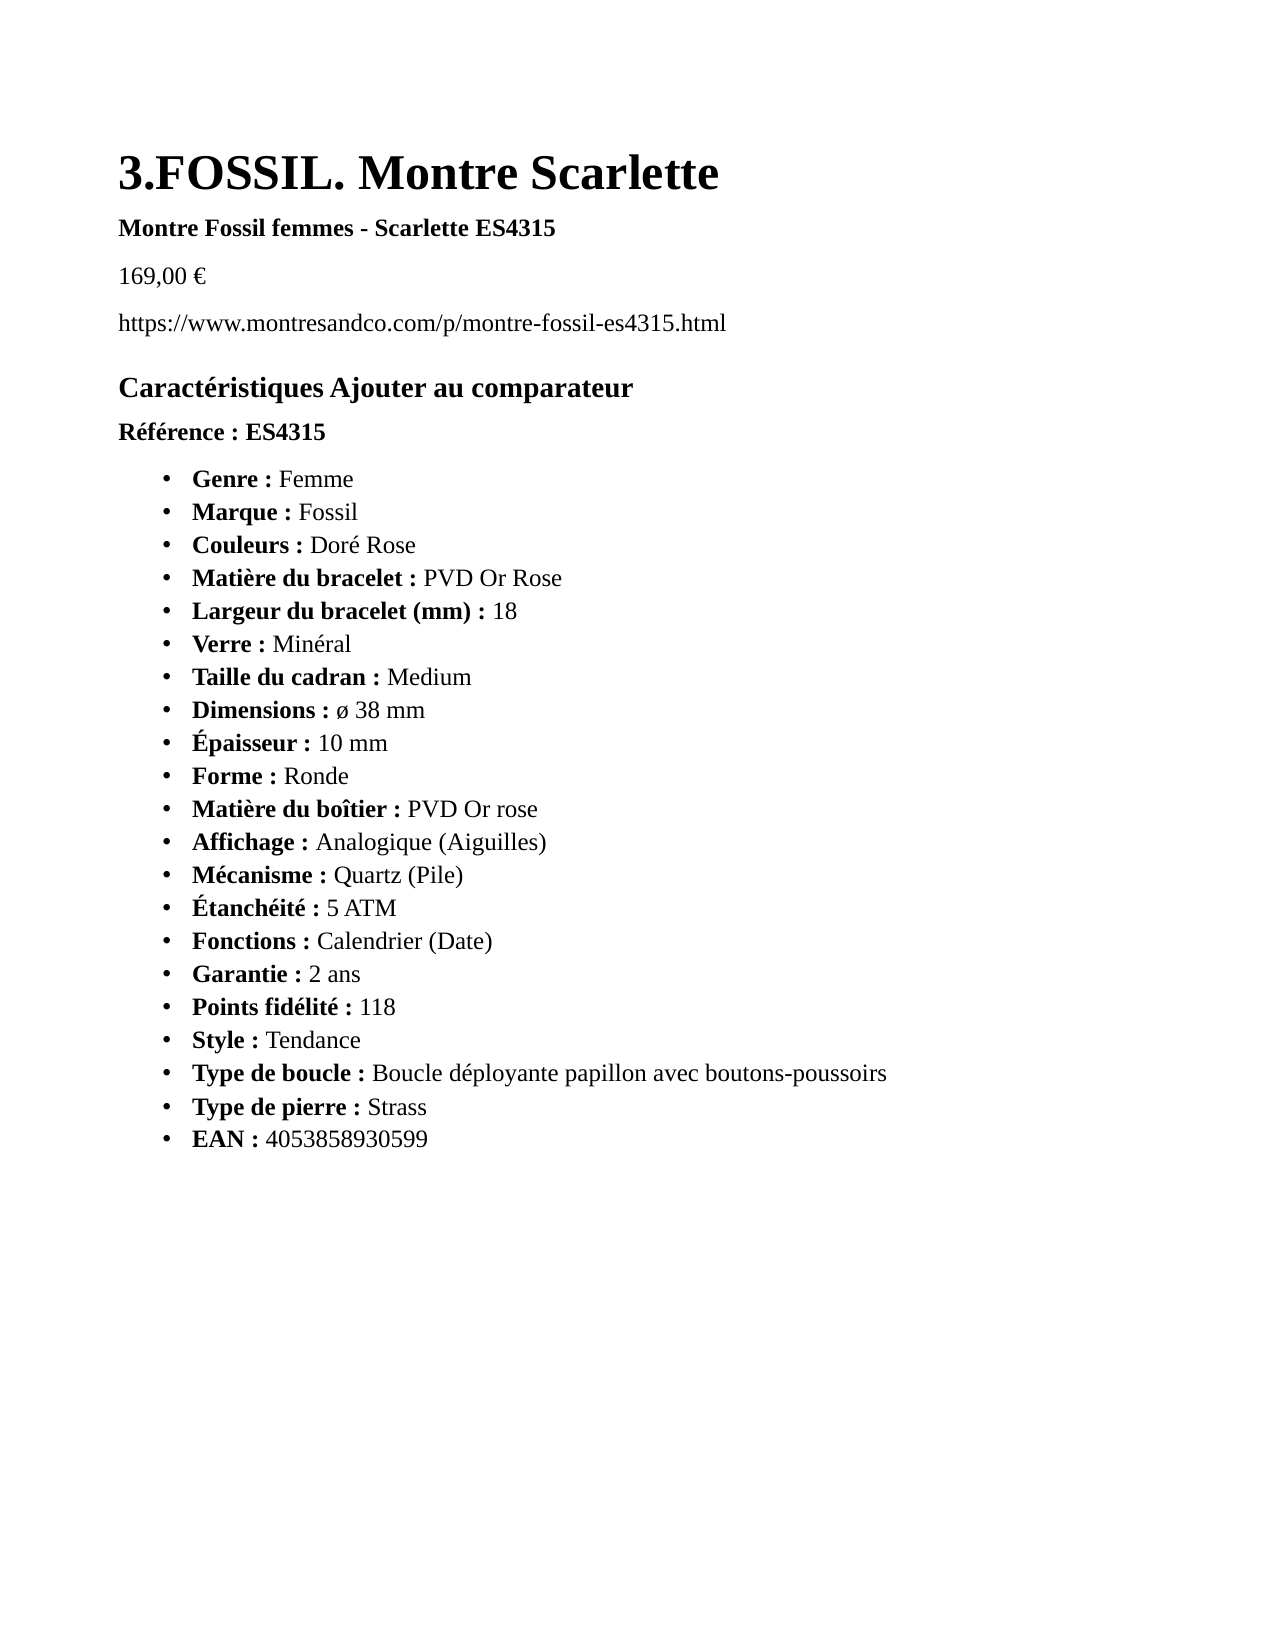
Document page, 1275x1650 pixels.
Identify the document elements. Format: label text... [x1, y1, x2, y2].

list Style : Tendance [162, 1026, 1157, 1054]
list Étanchéité : 5 ATM [162, 893, 1157, 922]
list Épaisseur : 10 mm [162, 728, 1157, 757]
list Largeur du bracelet (mm) : 18 [162, 596, 1157, 625]
list Dimensions : ø 38 mm [162, 695, 1157, 724]
list Genre : Femme [162, 464, 1157, 493]
list Taille du cadran : Medium [162, 662, 1157, 691]
list Forme : Ronde [162, 761, 1157, 790]
list Affichage : Analogique (Aiguilles) [162, 827, 1157, 856]
list Type de boucle : Boucle déployante papillon avec boutons-poussoirs [162, 1058, 1157, 1087]
list EAN : 4053858930599 [162, 1124, 1157, 1153]
text 169,00 € [118, 261, 1157, 289]
text https://www.montresandco.com/p/montre-fossil-es4315.html [118, 308, 1157, 337]
text Référence : ES4315 [118, 417, 1157, 445]
text Montre Fossil femmes - Scarlette ES4315 [118, 213, 1157, 242]
list Couleurs : Doré Rose [162, 530, 1157, 559]
list Garantie : 2 ans [162, 959, 1157, 988]
list Fonctions : Calendrier (Date) [162, 926, 1157, 955]
subtitle Caractéristiques Ajouter au comparateur [118, 371, 1157, 404]
list Mécanisme : Quartz (Pile) [162, 860, 1157, 889]
list Points fidélité : 118 [162, 992, 1157, 1021]
list Marque : Fossil [162, 497, 1157, 526]
list Type de pierre : Strass [162, 1092, 1157, 1120]
subtitle 3.FOSSIL. Montre Scarlette [118, 143, 1157, 201]
list Matière du boîtier : PVD Or rose [162, 794, 1157, 823]
list Verre : Minéral [162, 629, 1157, 658]
list Matière du bracelet : PVD Or Rose [162, 563, 1157, 592]
